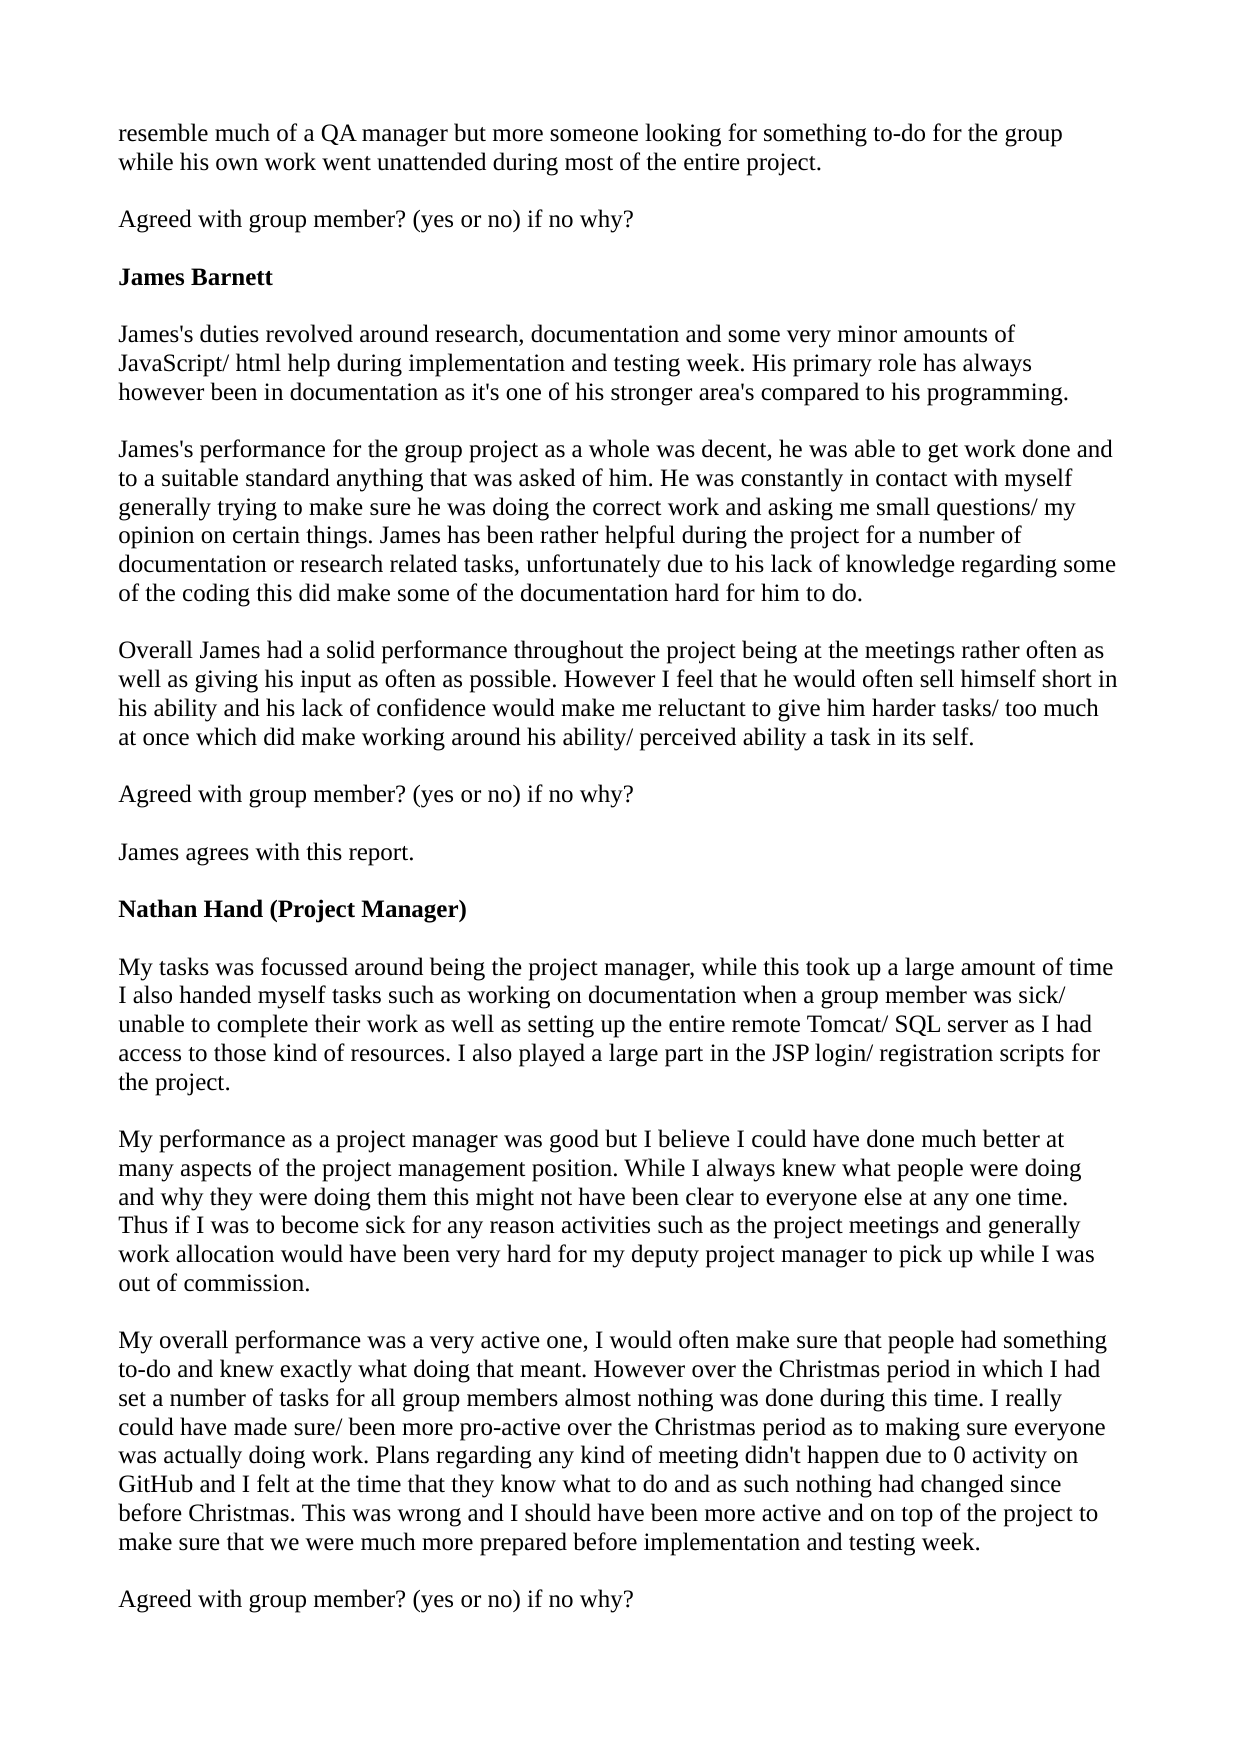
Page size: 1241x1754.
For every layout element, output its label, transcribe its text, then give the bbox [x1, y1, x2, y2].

text Agreed with group member? (yes or no) if no why? [118, 204, 1122, 233]
text My tasks was focussed around being the project manager, while this took up a large amount of time I also handed myself tasks such as working on documentation when a group member was sick/ unable to complete their work as well as setting up the entire remote Tomcat/ SQL server as I had access to those kind of resources. I also played a large part in the JSP login/ registration scripts for the project. [118, 952, 1122, 1096]
text James agrees with this report. [118, 837, 1122, 866]
text Agreed with group member? (yes or no) if no why? [118, 1584, 1122, 1613]
text James Barnett [118, 262, 1122, 291]
text James's performance for the group project as a whole was decent, he was able to get work done and to a suitable standard anything that was asked of him. He was constantly in contact with myself generally trying to make sure he was doing the correct work and asking me small questions/ my opinion on certain things. James has been rather helpful during the project for a number of documentation or research related tasks, unfortunately due to his lack of knowledge regarding some of the coding this did make some of the documentation hard for him to do. [118, 434, 1122, 607]
text Nathan Hand (Project Manager) [118, 894, 1122, 923]
text resemble much of a QA manager but more someone looking for something to-do for the group while his own work went unattended during most of the entire project. [118, 118, 1122, 176]
text My overall performance was a very active one, I would often make sure that people had something to-do and knew exactly what doing that meant. However over the Christmas period in which I had set a number of tasks for all group members almost nothing was done during this time. I really could have made sure/ been more pro-active over the Christmas period as to making sure everyone was actually doing work. Plans regarding any kind of meeting didn't happen due to 0 activity on GitHub and I felt at the time that they know what to do and as such nothing had changed since before Christmas. This was wrong and I should have been more active and on top of the project to make sure that we were much more prepared before implementation and testing week. [118, 1326, 1122, 1556]
text My performance as a project manager was good but I believe I could have done much better at many aspects of the project management position. While I always knew what people were doing and why they were doing them this might not have been clear to everyone else at any one time. Thus if I was to become sick for any reason activities such as the project meetings and generally work allocation would have been very hard for my deputy project manager to pick up while I was out of commission. [118, 1124, 1122, 1297]
text James's duties revolved around research, documentation and some very minor amounts of JavaScript/ html help during implementation and testing week. His primary role has always however been in documentation as it's one of his stronger area's compared to his programming. [118, 319, 1122, 406]
text Agreed with group member? (yes or no) if no why? [118, 779, 1122, 808]
text Overall James had a solid performance throughout the project being at the meetings rather often as well as giving his input as often as possible. However I feel that he would often sell himself short in his ability and his lack of confidence would make me reluctant to give him harder tasks/ too much at once which did make working around his ability/ perceived ability a task in its self. [118, 636, 1122, 751]
